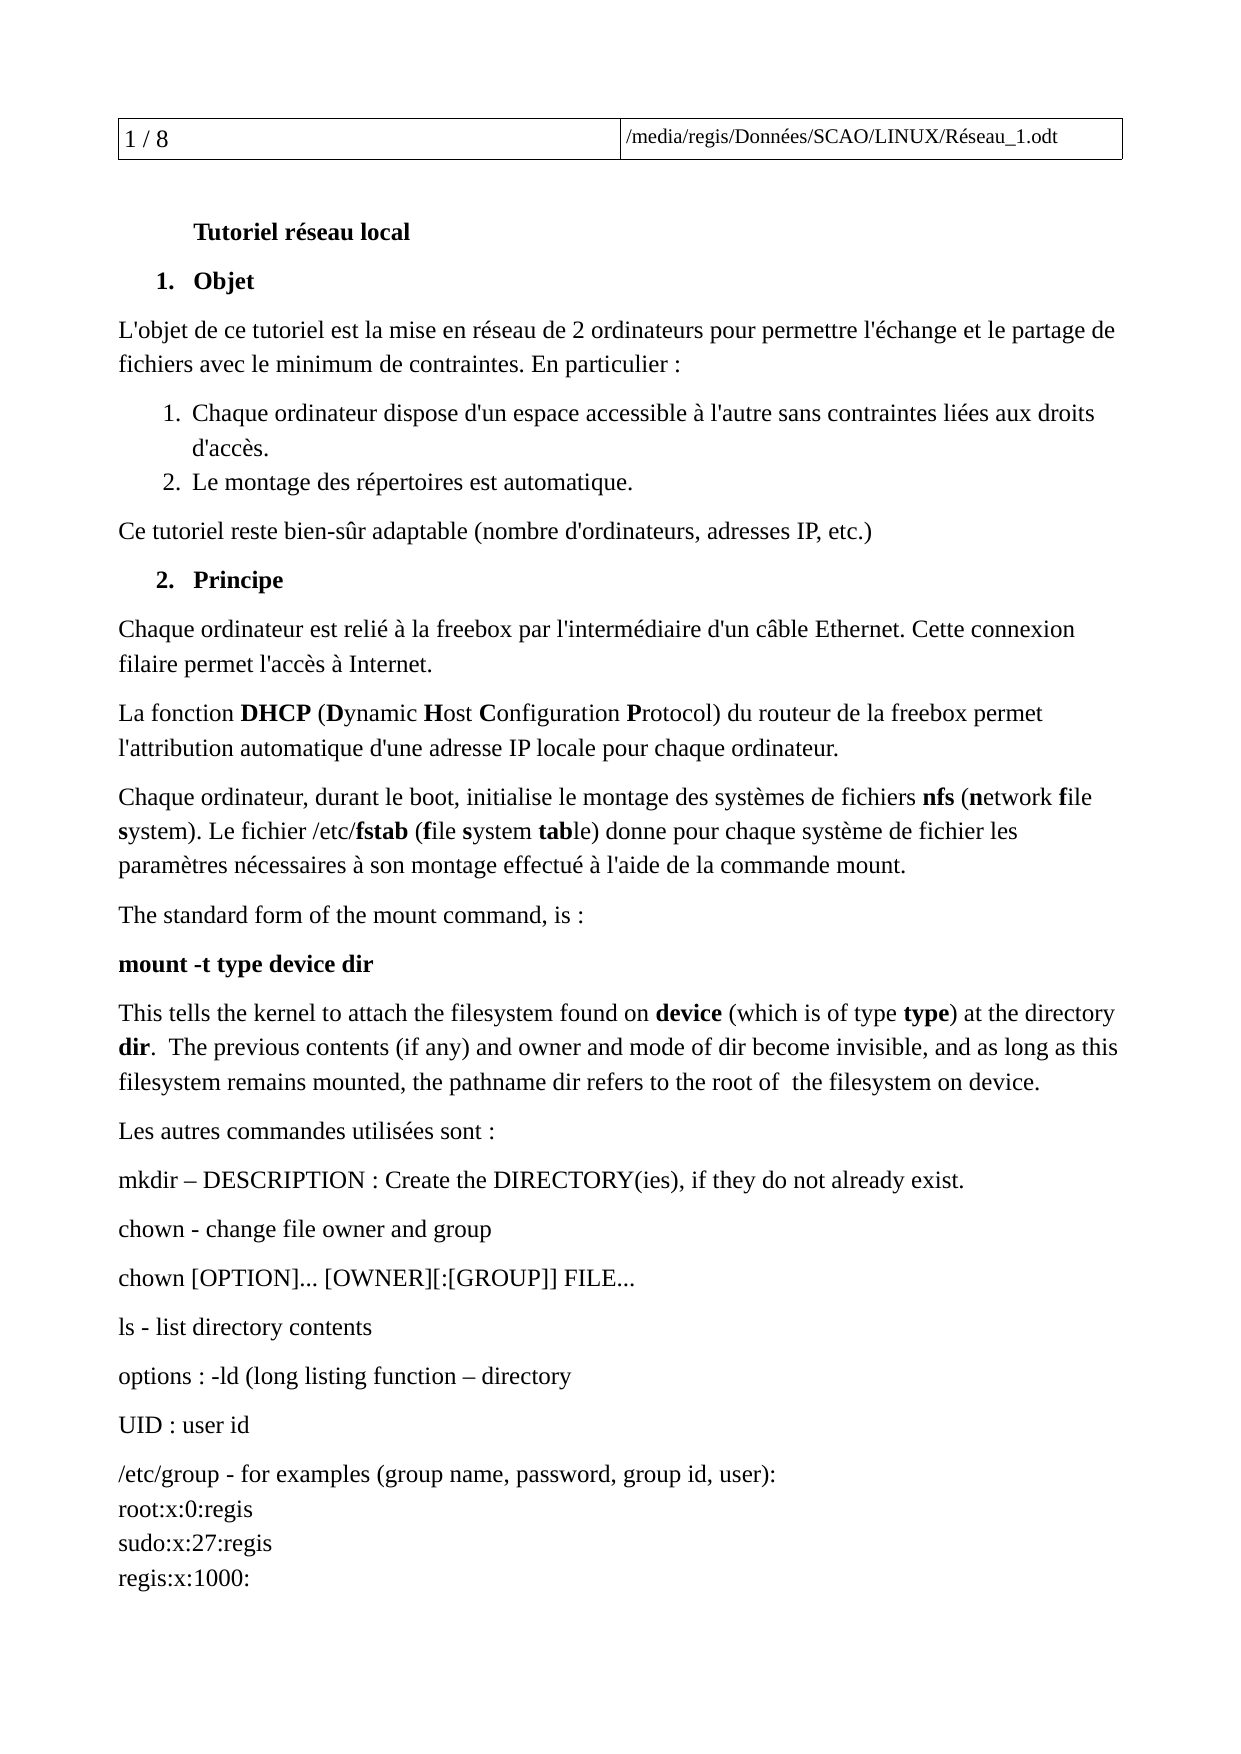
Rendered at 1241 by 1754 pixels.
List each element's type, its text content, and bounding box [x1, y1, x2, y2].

text ls - list directory contents [118, 1312, 1122, 1341]
text mount -t type device dir [118, 949, 1122, 977]
text Les autres commandes utilisées sont : [118, 1116, 1122, 1144]
text regis:x:1000: [118, 1563, 1122, 1591]
list Le montage des répertoires est automatique. [162, 467, 1122, 496]
text UID : user id [118, 1410, 1122, 1439]
text sudo:x:27:regis [118, 1528, 1122, 1557]
list Principe [156, 566, 1122, 594]
text chown [OPTION]... [OWNER][:[GROUP]] FILE... [118, 1263, 1122, 1292]
list Tutoriel réseau local [156, 217, 1122, 246]
text /etc/group - for examples (group name, password, group id, user): [118, 1459, 1122, 1488]
list Chaque ordinateur dispose d'un espace accessible à l'autre sans contraintes liées aux droits d'accès. [162, 398, 1122, 462]
text Chaque ordinateur est relié à la freebox par l'intermédiaire d'un câble Ethernet. Cette connexion filaire permet l'accès à Internet. [118, 614, 1122, 678]
text Ce tutoriel reste bien-sûr adaptable (nombre d'ordinateurs, adresses IP, etc.) [118, 516, 1122, 545]
text La fonction DHCP (Dynamic Host Configuration Protocol) du routeur de la freebox permet l'attribution automatique d'une adresse IP locale pour chaque ordinateur. [118, 698, 1122, 761]
text This tells the kernel to attach the filesystem found on device (which is of type type) at the directory dir. The previous contents (if any) and owner and mode of dir become invisible, and as long as this filesystem remains mounted, the pathname dir refers to the root of the filesystem on device. [118, 998, 1122, 1096]
text L'objet de ce tutoriel est la mise en réseau de 2 ordinateurs pour permettre l'échange et le partage de fichiers avec le minimum de contraintes. En particulier : [118, 315, 1122, 378]
list Objet [156, 266, 1122, 294]
text Chaque ordinateur, durant le boot, initialise le montage des systèmes de fichiers nfs (network file system). Le fichier /etc/fstab (file system table) donne pour chaque système de fichier les paramètres nécessaires à son montage effectué à l'aide de la commande mount. [118, 782, 1122, 879]
text options : -ld (long listing function – directory [118, 1361, 1122, 1390]
text mkdir – DESCRIPTION : Create the DIRECTORY(ies), if they do not already exist. [118, 1165, 1122, 1194]
text The standard form of the mount command, is : [118, 900, 1122, 928]
text root:x:0:regis [118, 1494, 1122, 1522]
text chown - change file owner and group [118, 1214, 1122, 1243]
